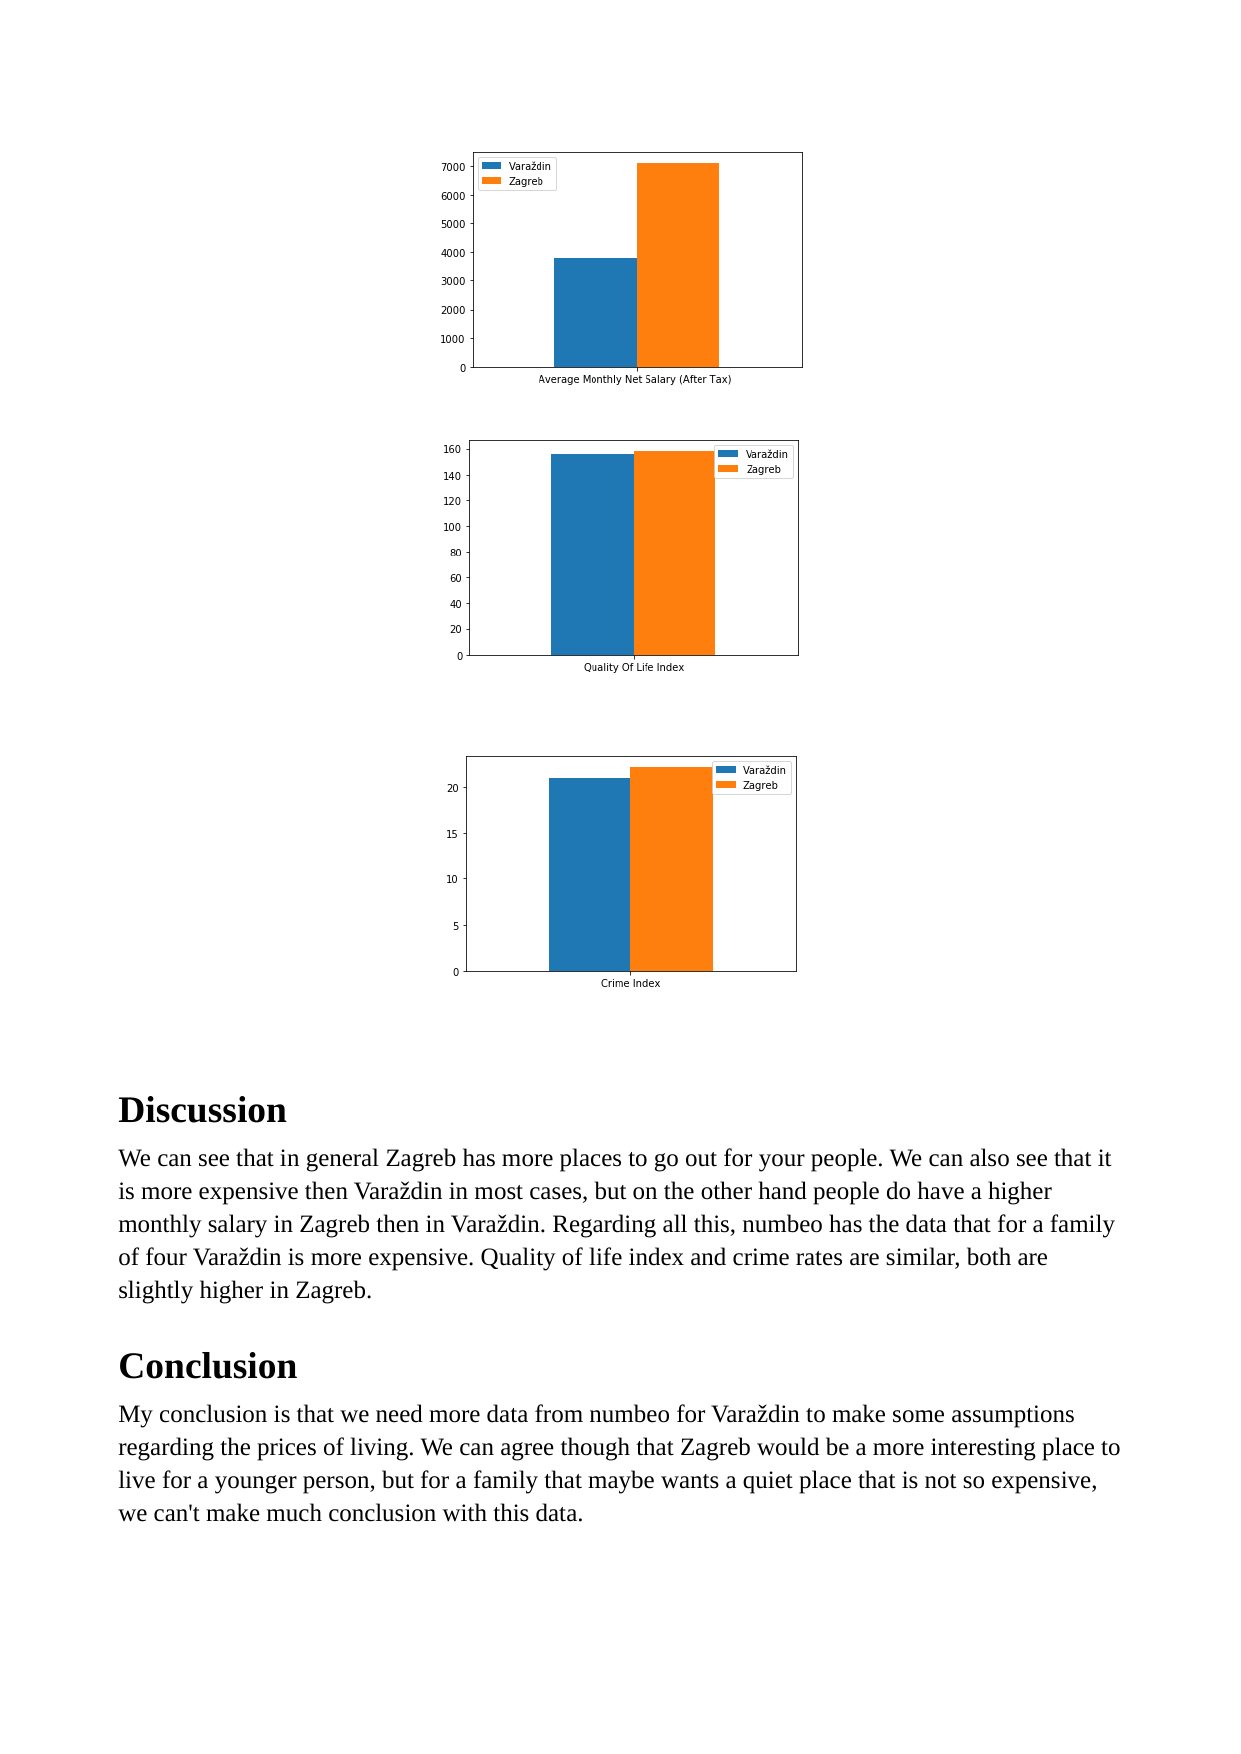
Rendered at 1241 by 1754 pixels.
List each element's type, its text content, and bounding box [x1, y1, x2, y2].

text We can see that in general Zagreb has more places to go out for your people. We can also see that it is more expensive then Varaždin in most cases, but on the other hand people do have a higher monthly salary in Zagreb then in Varaždin. Regarding all this, numbeo has the data that for a family of four Varaždin is more expensive. Quality of life index and crime rates are similar, both are slightly higher in Zagreb. [118, 1143, 1122, 1304]
text My conclusion is that we need more data from numbeo for Varaždin to make some assumptions regarding the prices of living. We can agree though that Zagreb would be a more interesting place to live for a younger person, but for a family that maybe wants a quiet place that is not so expensive, we can't make much conclusion with this data. [118, 1399, 1122, 1527]
picture [433, 146, 807, 390]
picture [439, 750, 801, 994]
subtitle Conclusion [118, 1344, 1122, 1387]
subtitle Discussion [118, 1088, 1122, 1131]
picture [436, 434, 804, 678]
